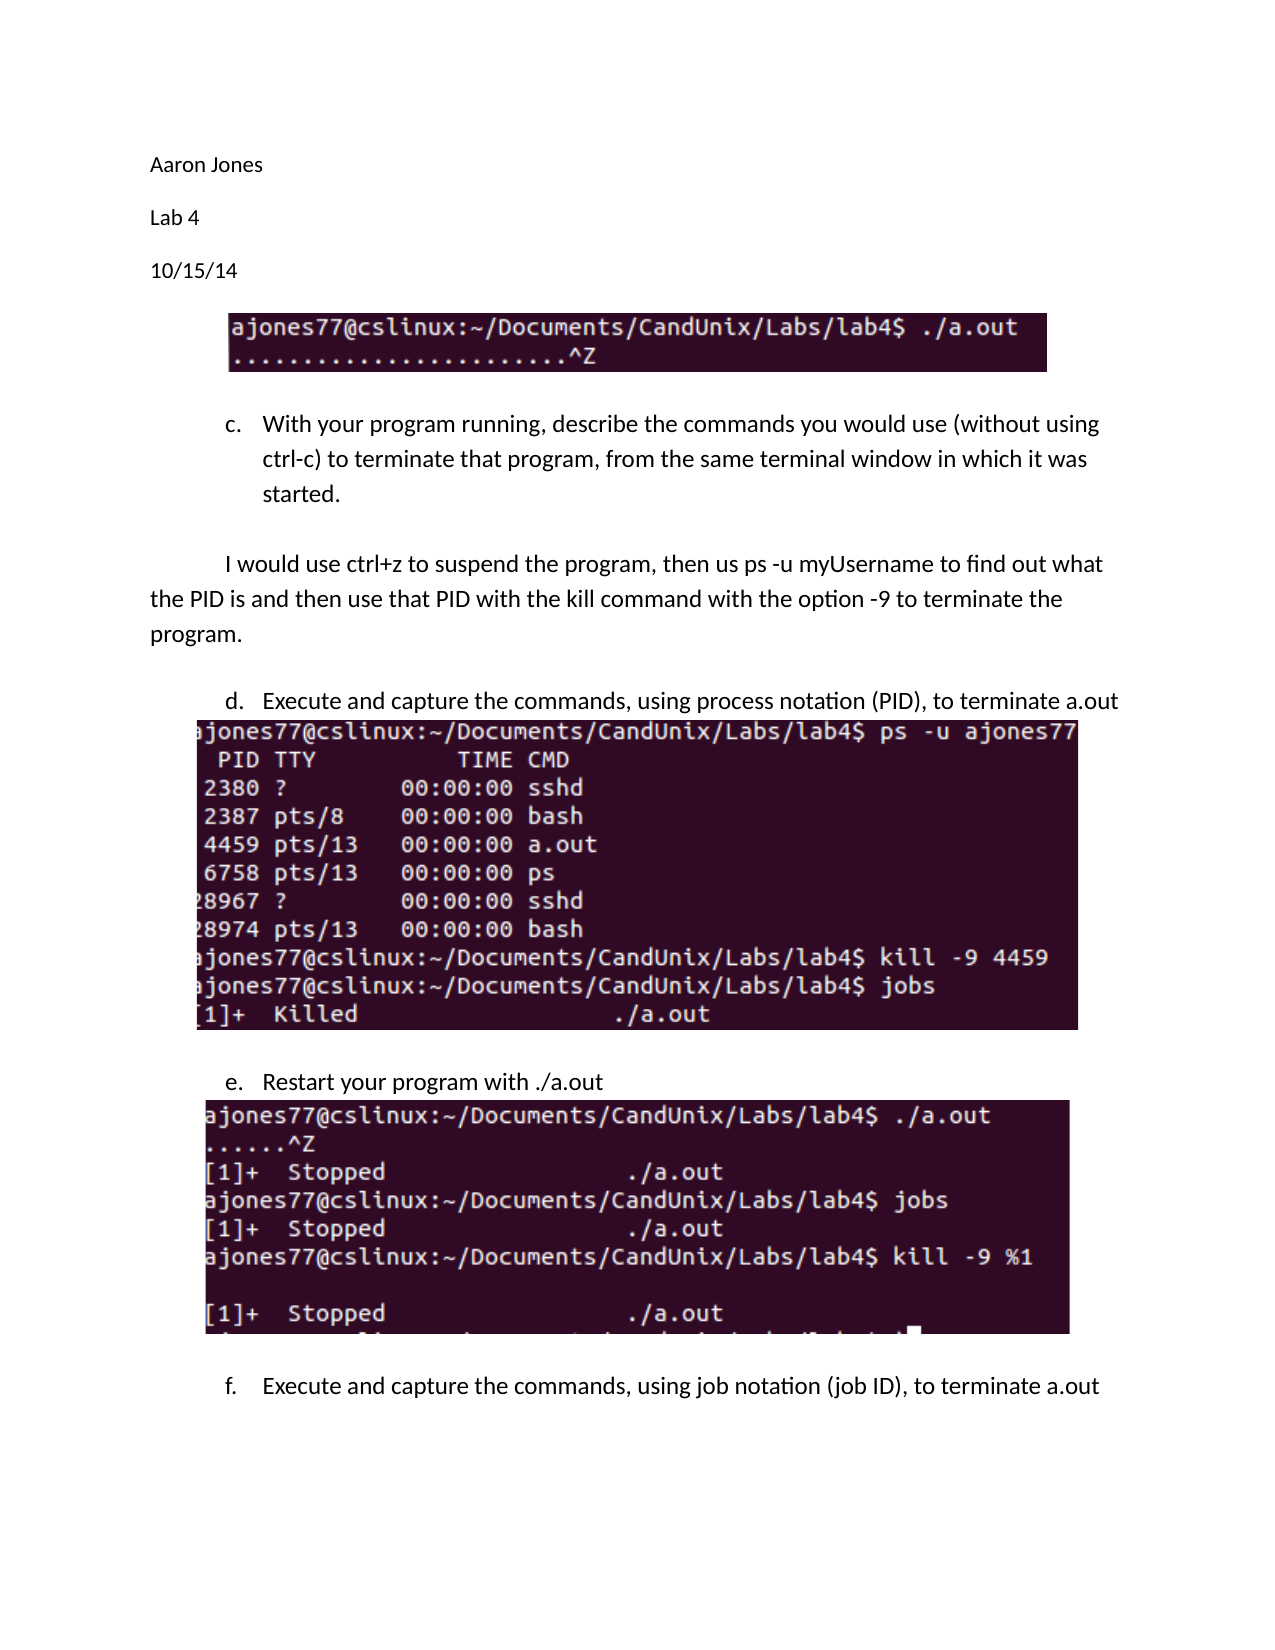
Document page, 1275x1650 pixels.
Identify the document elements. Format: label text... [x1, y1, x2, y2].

picture [228, 313, 1047, 372]
list Restart your program with ./a.out [225, 1066, 1125, 1096]
picture [205, 1100, 1070, 1334]
picture [196, 720, 1079, 1030]
list I would use ctrl+z to suspend the program, then us ps -u myUsername to find out what the PID is and then use that PID with the kill command with the option -9 to terminate the program. [150, 548, 1125, 648]
list With your program running, describe the commands you would use (without using ctrl-c) to terminate that program, from the same terminal window in which it was started. [225, 408, 1125, 508]
list Execute and capture the commands, using job notation (job ID), to terminate a.out [225, 1370, 1125, 1400]
list Execute and capture the commands, using process notation (PID), to terminate a.out [225, 685, 1125, 715]
